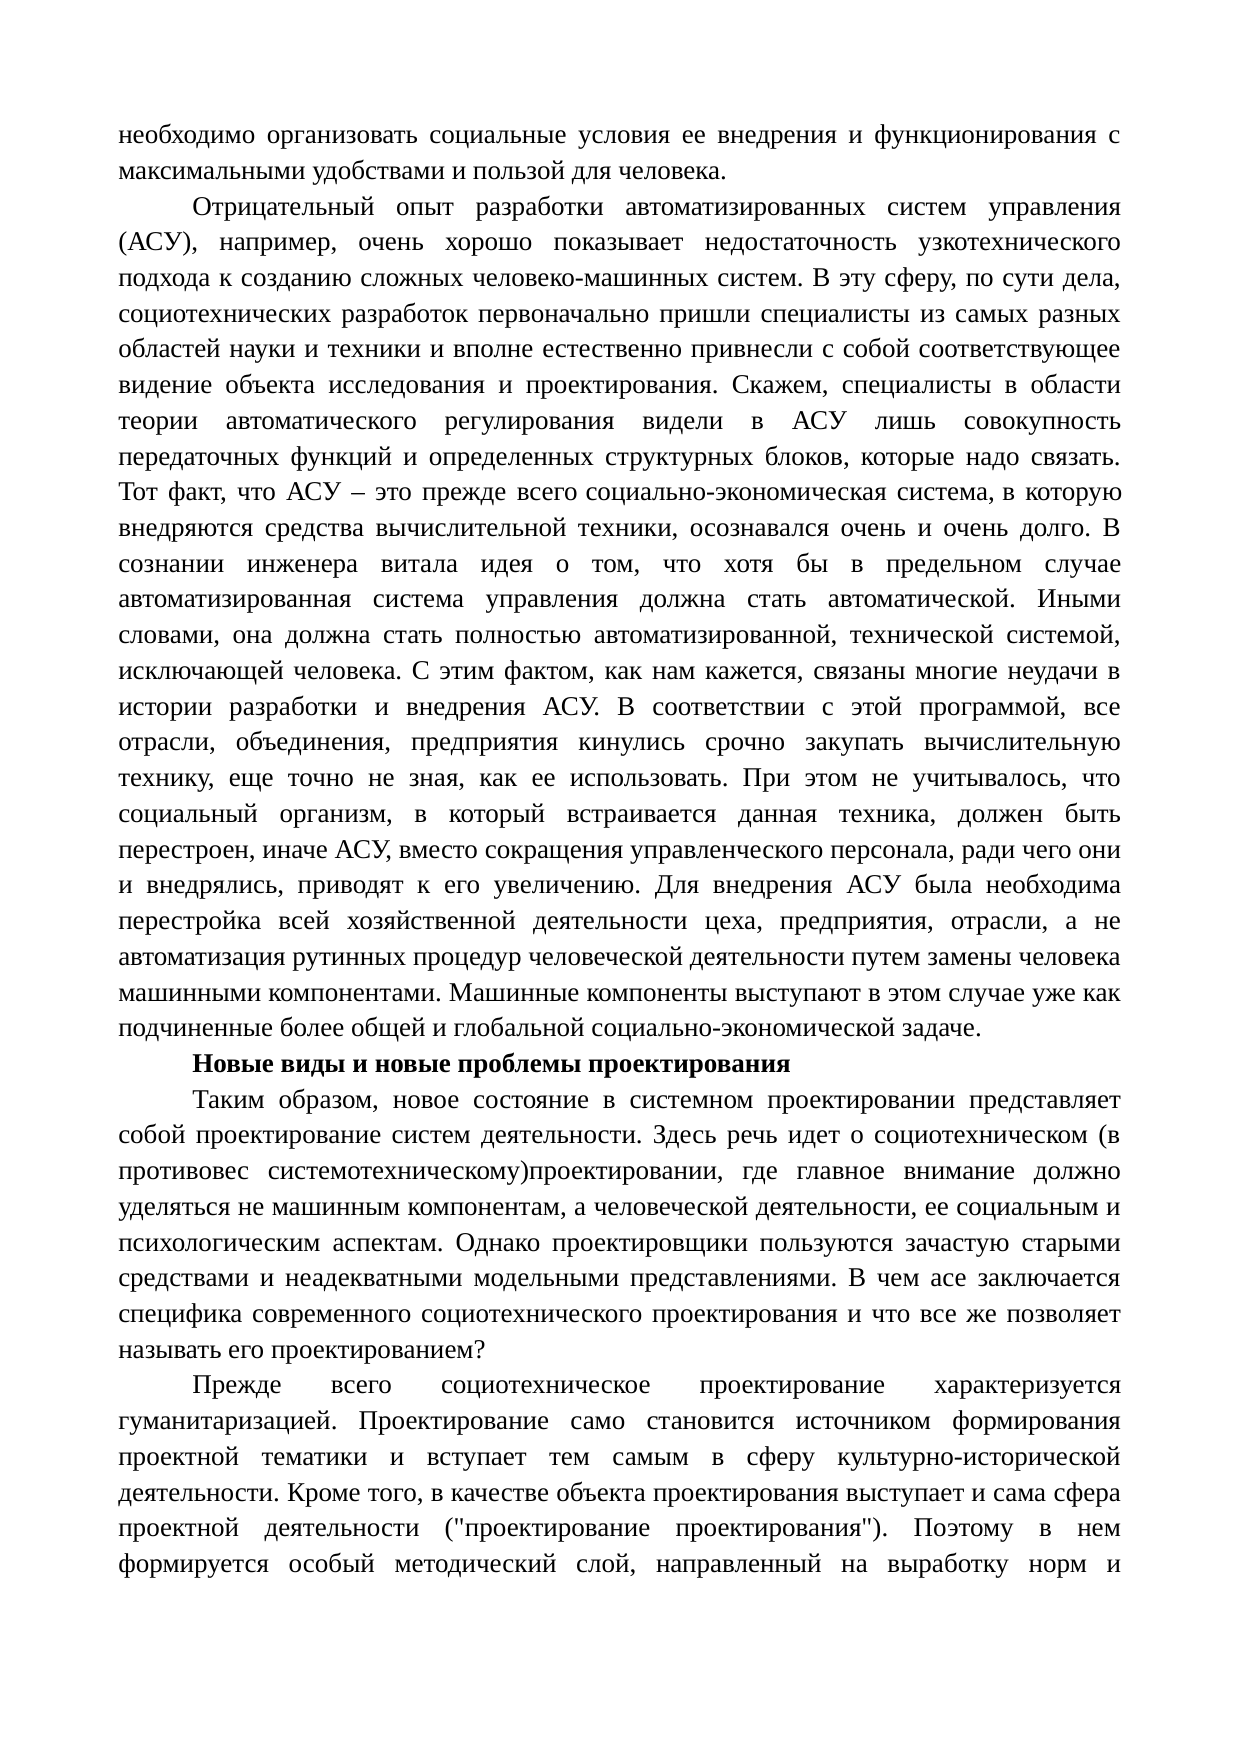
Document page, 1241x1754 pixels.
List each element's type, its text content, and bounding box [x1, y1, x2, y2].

text необходимо организовать социальные условия ее внедрения и функционирования с максимальными удобствами и пользой для человека. [118, 118, 1122, 185]
text Новые виды и новые проблемы проектирования [118, 1047, 1122, 1078]
text Таким образом, новое состояние в системном проектировании представляет собой проектирование систем деятельности. Здесь речь идет о социотехническом (в противовес системотехническому)проектировании, где главное внимание должно уделяться не машинным компонентам, а человеческой деятельности, ее социальным и психологическим аспектам. Однако проектировщики пользуются зачастую старыми средствами и неадекватными модельными представлениями. В чем асе заключается специфика современного социотехнического проектирования и что все же позволяет называть его проектированием? [118, 1083, 1122, 1364]
text Отрицательный опыт разработки автоматизированных систем управления (АСУ), например, очень хорошо показывает недостаточность узкотехнического подхода к созданию сложных человеко-машинных систем. В эту сферу, по сути дела, социотехнических разработок первоначально пришли специалисты из самых разных областей науки и техники и вполне естественно привнесли с собой соответствующее видение объекта исследования и проектирования. Скажем, специалисты в области теории автоматического регулирования видели в АСУ лишь совокупность передаточных функций и определенных структурных блоков, которые надо связать. Тот факт, что АСУ – это прежде всего социально-экономическая система, в которую внедряются средства вычислительной техники, осознавался очень и очень долго. В сознании инженера витала идея о том, что хотя бы в предельном случае автоматизированная система управления должна стать автоматической. Иными словами, она должна стать полностью автоматизированной, технической системой, исключающей человека. С этим фактом, как нам кажется, связаны многие неудачи в истории разработки и внедрения АСУ. В соответствии с этой программой, все отрасли, объединения, предприятия кинулись срочно закупать вычислительную технику, еще точно не зная, как ее использовать. При этом не учитывалось, что социальный организм, в который встраивается данная техника, должен быть перестроен, иначе АСУ, вместо сокращения управленческого персонала, ради чего они и внедрялись, приводят к его увеличению. Для внедрения АСУ была необходима перестройка всей хозяйственной деятельности цеха, предприятия, отрасли, а не автоматизация рутинных процедур человеческой деятельности путем замены человека машинными компонентами. Машинные компоненты выступают в этом случае уже как подчиненные более общей и глобальной социально-экономической задаче. [118, 189, 1122, 1042]
text Прежде всего социотехническое проектирование характеризуется гуманитаризацией. Проектирование само становится источником формирования проектной тематики и вступает тем самым в сферу культурно-исторической деятельности. Кроме того, в качестве объекта проектирования выступает и сама сфера проектной деятельности ("проектирование проектирования"). Поэтому в нем формируется особый методический слой, направленный на выработку норм и [118, 1369, 1122, 1578]
